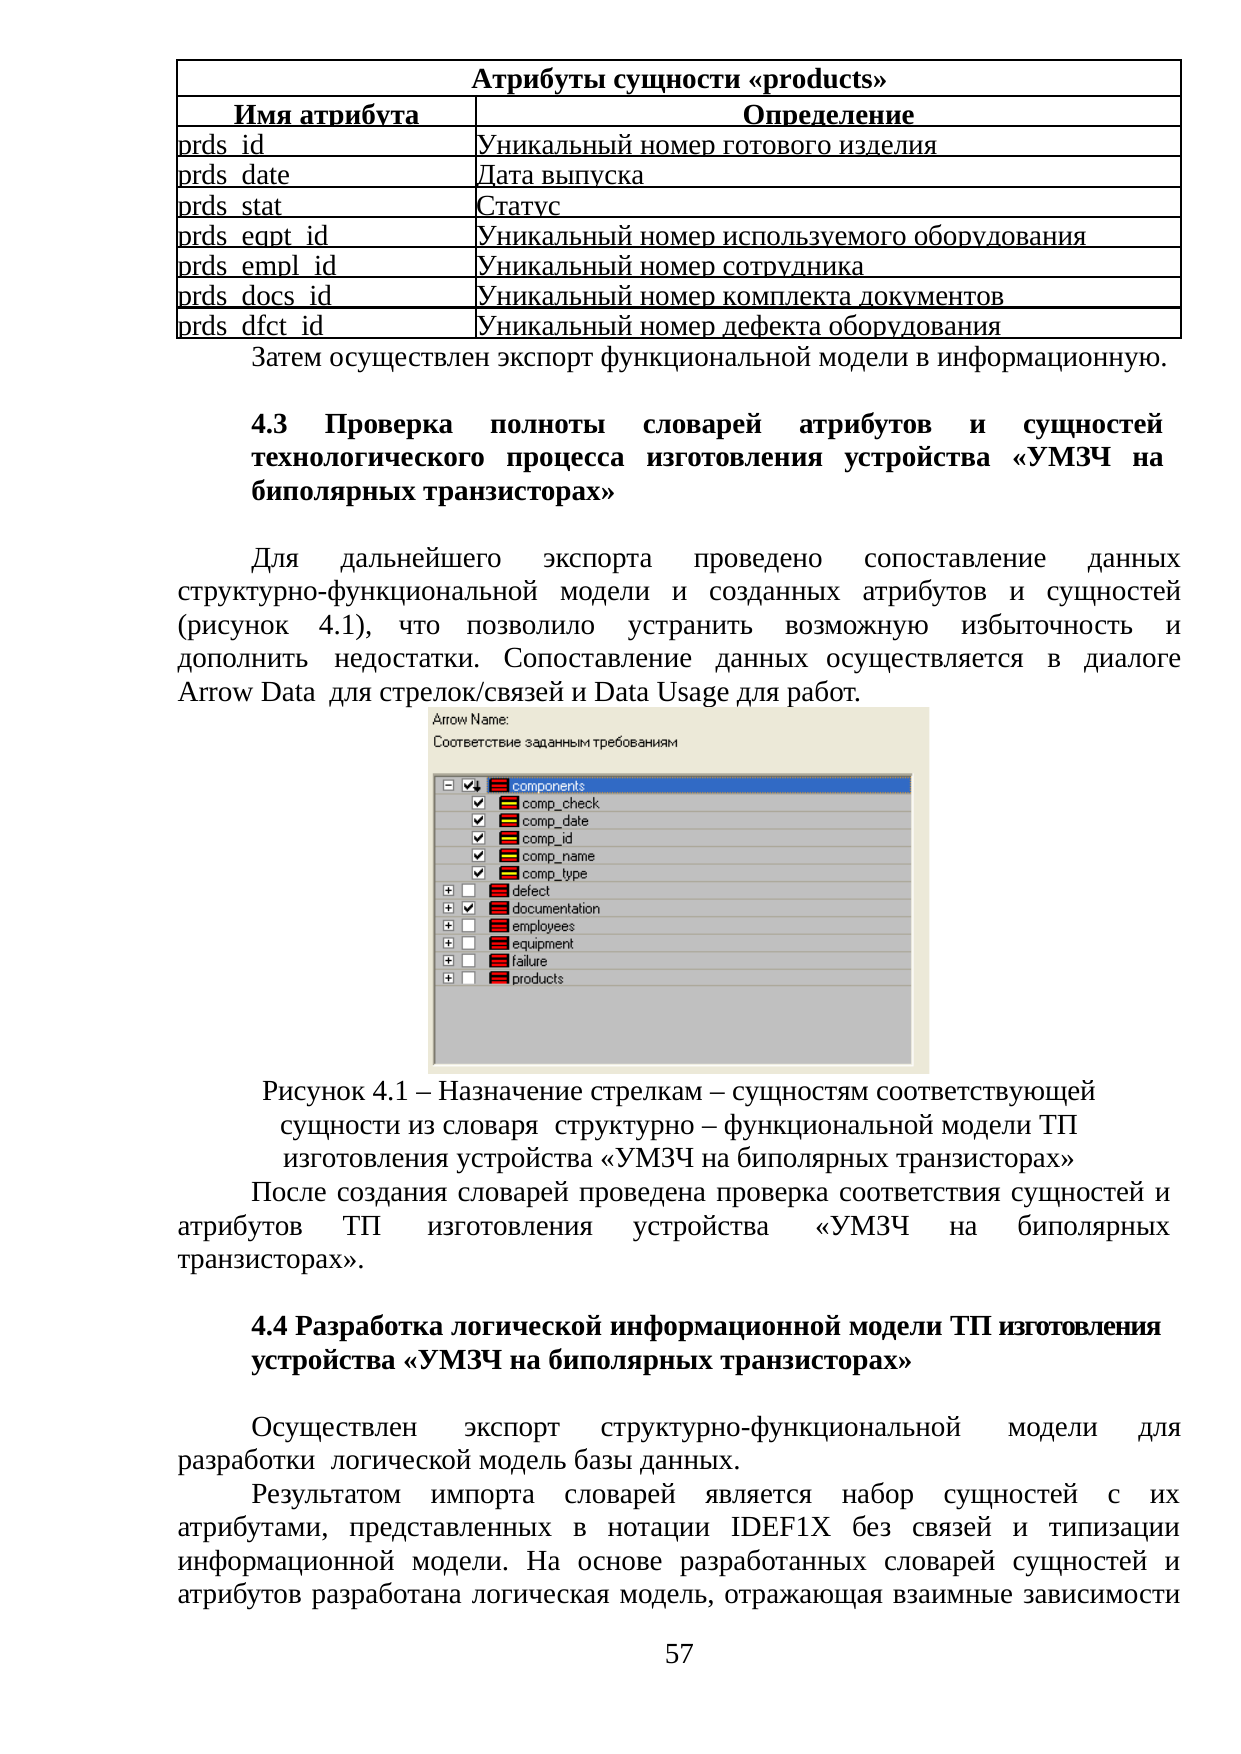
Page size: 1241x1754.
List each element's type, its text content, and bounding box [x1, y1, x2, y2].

table_cell prds_date [178, 157, 475, 186]
table_cell Уникальный номер сотрудника [477, 248, 1180, 276]
table_cell Дата выпуска [477, 157, 1180, 186]
table_cell Уникальный номер дефекта оборудования [477, 309, 1180, 337]
subtitle 4.4 Разработка логической информационной модели ТП изготовления устройства «УМЗЧ на биполярных транзисторах» [251, 1308, 1181, 1375]
table_cell Определение [477, 97, 1180, 125]
text Рисунок 4.1 – Назначение стрелкам – сущностям соответствующей сущности из словаря структурно – функциональной модели ТП изготовления устройства «УМЗЧ на биполярных транзисторах» [202, 1073, 1155, 1174]
table_cell Уникальный номер используемого оборудования [477, 218, 1180, 246]
table_cell prds_docs_id [178, 278, 475, 306]
subtitle 4.3 Проверка полноты словарей атрибутов и сущностей технологического процесса изготовления устройства «УМЗЧ на биполярных транзисторах» [251, 406, 1164, 506]
table_cell Уникальный номер готового изделия [477, 127, 1180, 155]
table_cell prds_dfct_id [178, 309, 475, 337]
table_cell Имя атрибута [178, 97, 475, 125]
table_cell prds_eqpt_id [178, 218, 475, 246]
table_cell Уникальный номер комплекта документов [477, 278, 1180, 306]
text Результатом импорта словарей является набор сущностей с их атрибутами, представленных в нотации IDEF1X без связей и типизации информационной модели. На основе разработанных словарей сущностей и атрибутов разработана логическая модель, отражающая взаимные зависимости [177, 1476, 1181, 1610]
table_cell prds_id [178, 127, 475, 155]
table_header Атрибуты сущности «products» [178, 61, 1180, 95]
table_cell prds_stat [178, 188, 475, 216]
text Затем осуществлен экспорт функциональной модели в информационную. [177, 339, 1181, 372]
text Для дальнейшего экспорта проведено сопоставление данных структурно-функциональной модели и созданных атрибутов и сущностей (рисунок 4.1), что позволило устранить возможную избыточность и дополнить недостатки. Сопоставление данных осуществляется в диалоге Arrow Data для стрелок/связей и Data Usage для работ. [177, 540, 1181, 708]
text После создания словарей проведена проверка соответствия сущностей и атрибутов ТП изготовления устройства «УМЗЧ на биполярных транзисторах». [177, 1174, 1170, 1275]
text Осуществлен экспорт структурно-функциональной модели для разработки логической модель базы данных. [177, 1409, 1181, 1476]
table_cell Статус [477, 188, 1180, 216]
table_cell prds_empl_id [178, 248, 475, 276]
